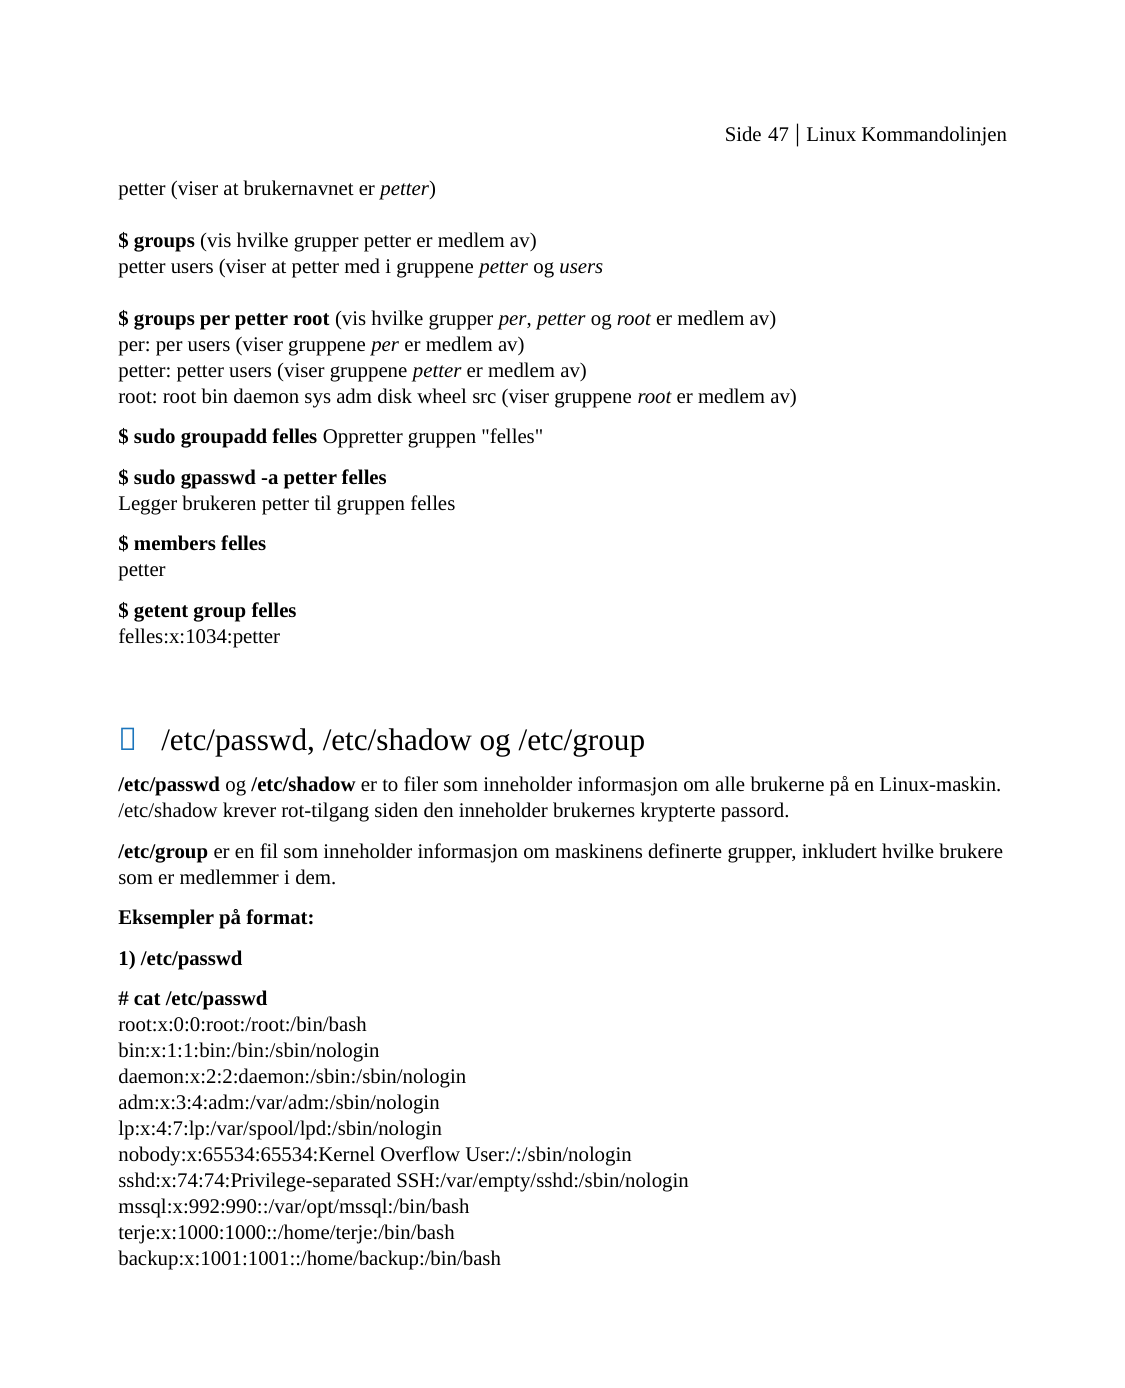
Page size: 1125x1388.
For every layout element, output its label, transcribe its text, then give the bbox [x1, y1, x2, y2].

text Eksempler på format: [118, 905, 1007, 929]
text # cat /etc/passwd root:x:0:0:root:/root:/bin/bash bin:x:1:1:bin:/bin:/sbin/nologin daemon:x:2:2:daemon:/sbin:/sbin/nologin adm:x:3:4:adm:/var/adm:/sbin/nologin lp:x:4:7:lp:/var/spool/lpd:/sbin/nologin nobody:x:65534:65534:Kernel Overflow User:/:/sbin/nologin sshd:x:74:74:Privilege-separated SSH:/var/empty/sshd:/sbin/nologin mssql:x:992:990::/var/opt/mssql:/bin/bash terje:x:1000:1000::/home/terje:/bin/bash backup:x:1001:1001::/home/backup:/bin/bash [118, 986, 1007, 1269]
subtitle  /etc/passwd, /etc/shadow og /etc/group [118, 717, 1007, 760]
text $ members felles petter [118, 531, 1007, 581]
text $ sudo gpasswd -a petter felles Legger brukeren petter til gruppen felles [118, 465, 1007, 515]
text petter (viser at brukernavnet er petter) $ groups (vis hvilke grupper petter er medlem av) petter users (viser at petter med i gruppene petter og users $ groups per petter root (vis hvilke grupper per, petter og root er medlem av) per: per users (viser gruppene per er medlem av) petter: petter users (viser gruppene petter er medlem av) root: root bin daemon sys adm disk wheel src (viser gruppene root er medlem av) [118, 176, 1007, 408]
text $ getent group felles felles:x:1034:petter [118, 598, 1007, 648]
text $ sudo groupadd felles Oppretter gruppen "felles" [118, 424, 1007, 448]
text 1) /etc/passwd [118, 946, 1007, 970]
text /etc/passwd og /etc/shadow er to filer som inneholder informasjon om alle brukerne på en Linux-maskin. /etc/shadow krever rot-tilgang siden den inneholder brukernes krypterte passord. [118, 772, 1007, 822]
text /etc/group er en fil som inneholder informasjon om maskinens definerte grupper, inkludert hvilke brukere som er medlemmer i dem. [118, 839, 1007, 889]
